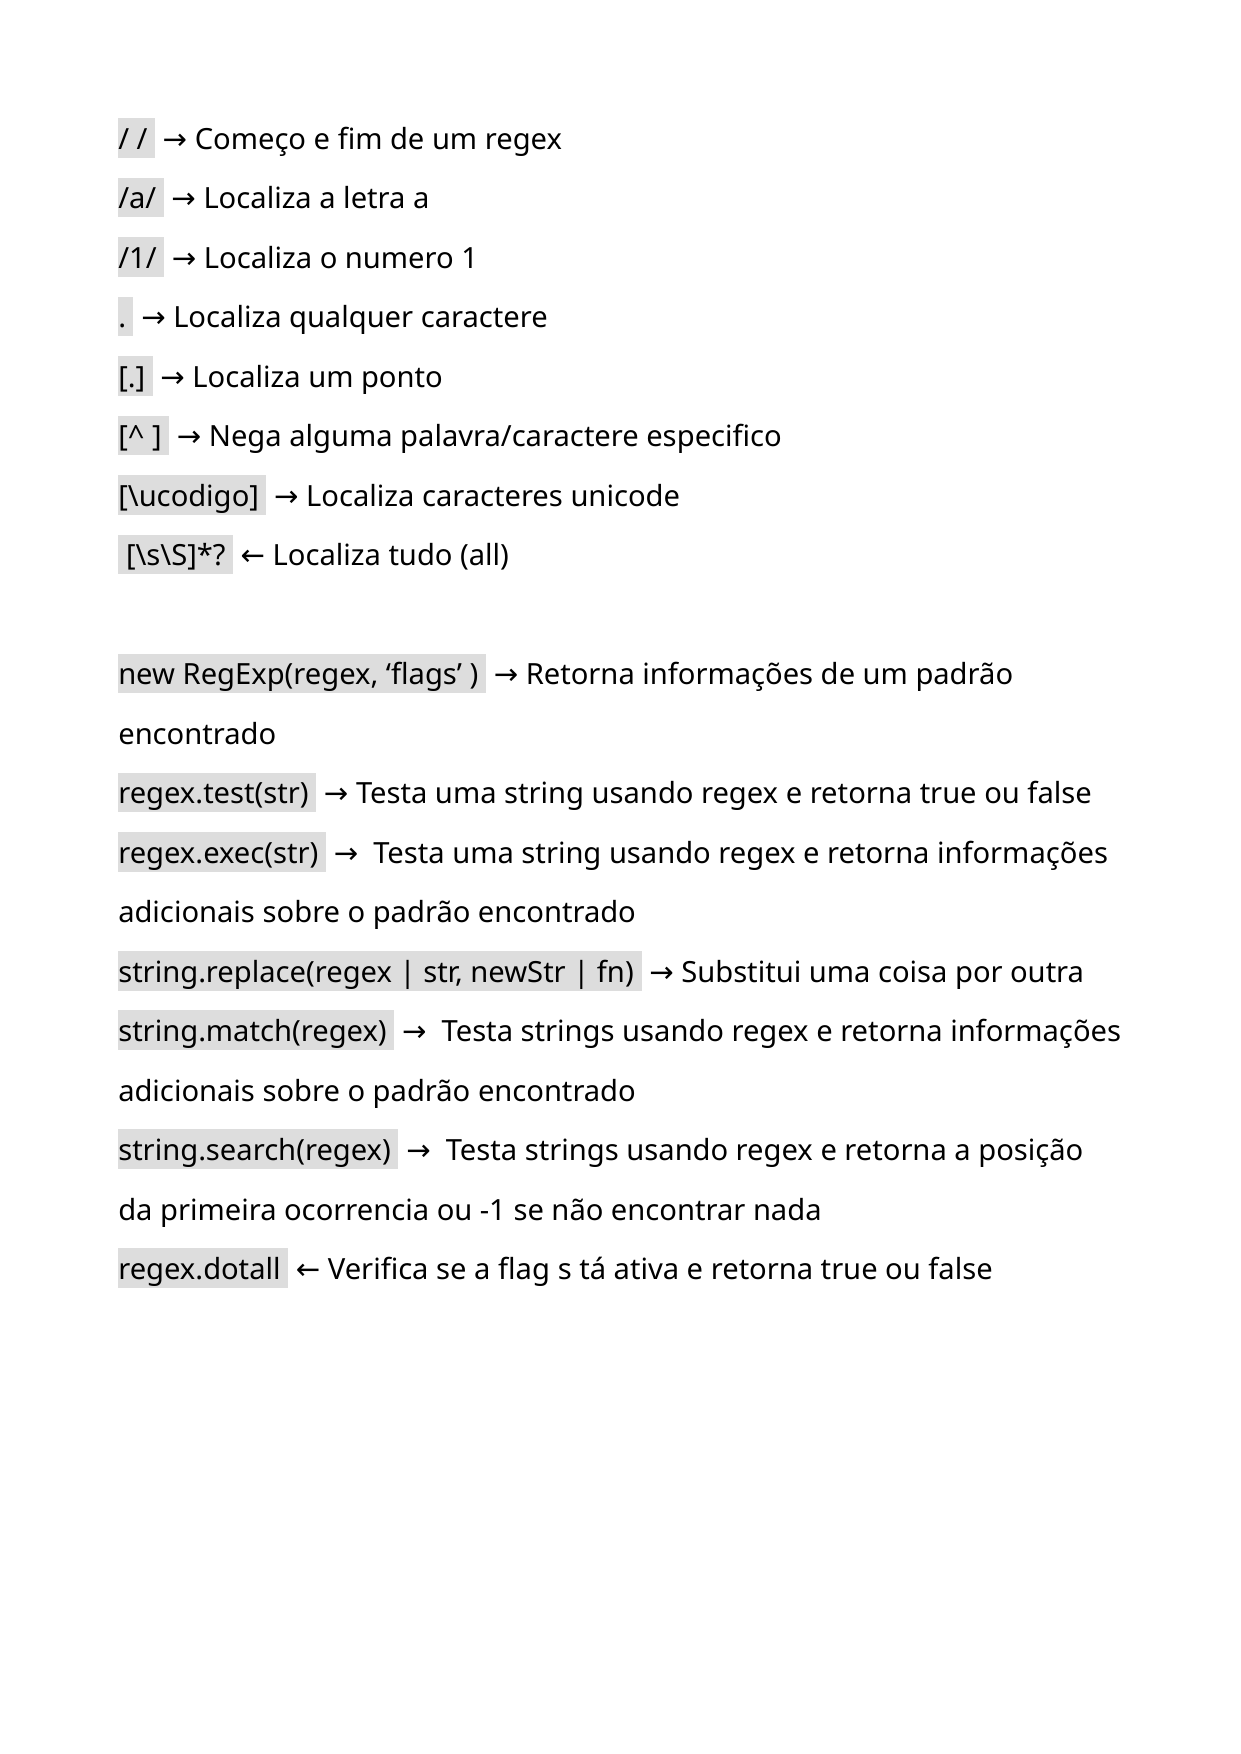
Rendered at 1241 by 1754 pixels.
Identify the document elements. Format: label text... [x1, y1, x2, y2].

text regex.dotall ← Verifica se a flag s tá ativa e retorna true ou false [118, 1248, 1122, 1288]
text regex.exec(str) → Testa uma string usando regex e retorna informações adicionais sobre o padrão encontrado [118, 832, 1122, 931]
text /a/ → Localiza a letra a [118, 178, 1122, 217]
text /1/ → Localiza o numero 1 [118, 237, 1122, 277]
text string.search(regex) → Testa strings usando regex e retorna a posição da primeira ocorrencia ou -1 se não encontrar nada [118, 1129, 1122, 1228]
text [\s\S]*? ← Localiza tudo (all) [118, 534, 1122, 574]
text string.replace(regex | str, newStr | fn) → Substitui uma coisa por outra [118, 951, 1122, 991]
text [.] → Localiza um ponto [118, 356, 1122, 396]
text regex.test(str) → Testa uma string usando regex e retorna true ou false [118, 772, 1122, 812]
text new RegExp(regex, ‘flags’ ) → Retorna informações de um padrão encontrado [118, 653, 1122, 753]
text / / → Começo e fim de um regex [118, 118, 1122, 158]
text [\ucodigo] → Localiza caracteres unicode [118, 475, 1122, 515]
text [^ ] → Nega alguma palavra/caractere especifico [118, 416, 1122, 455]
text string.match(regex) → Testa strings usando regex e retorna informações adicionais sobre o padrão encontrado [118, 1010, 1122, 1109]
text . → Localiza qualquer caractere [118, 297, 1122, 336]
